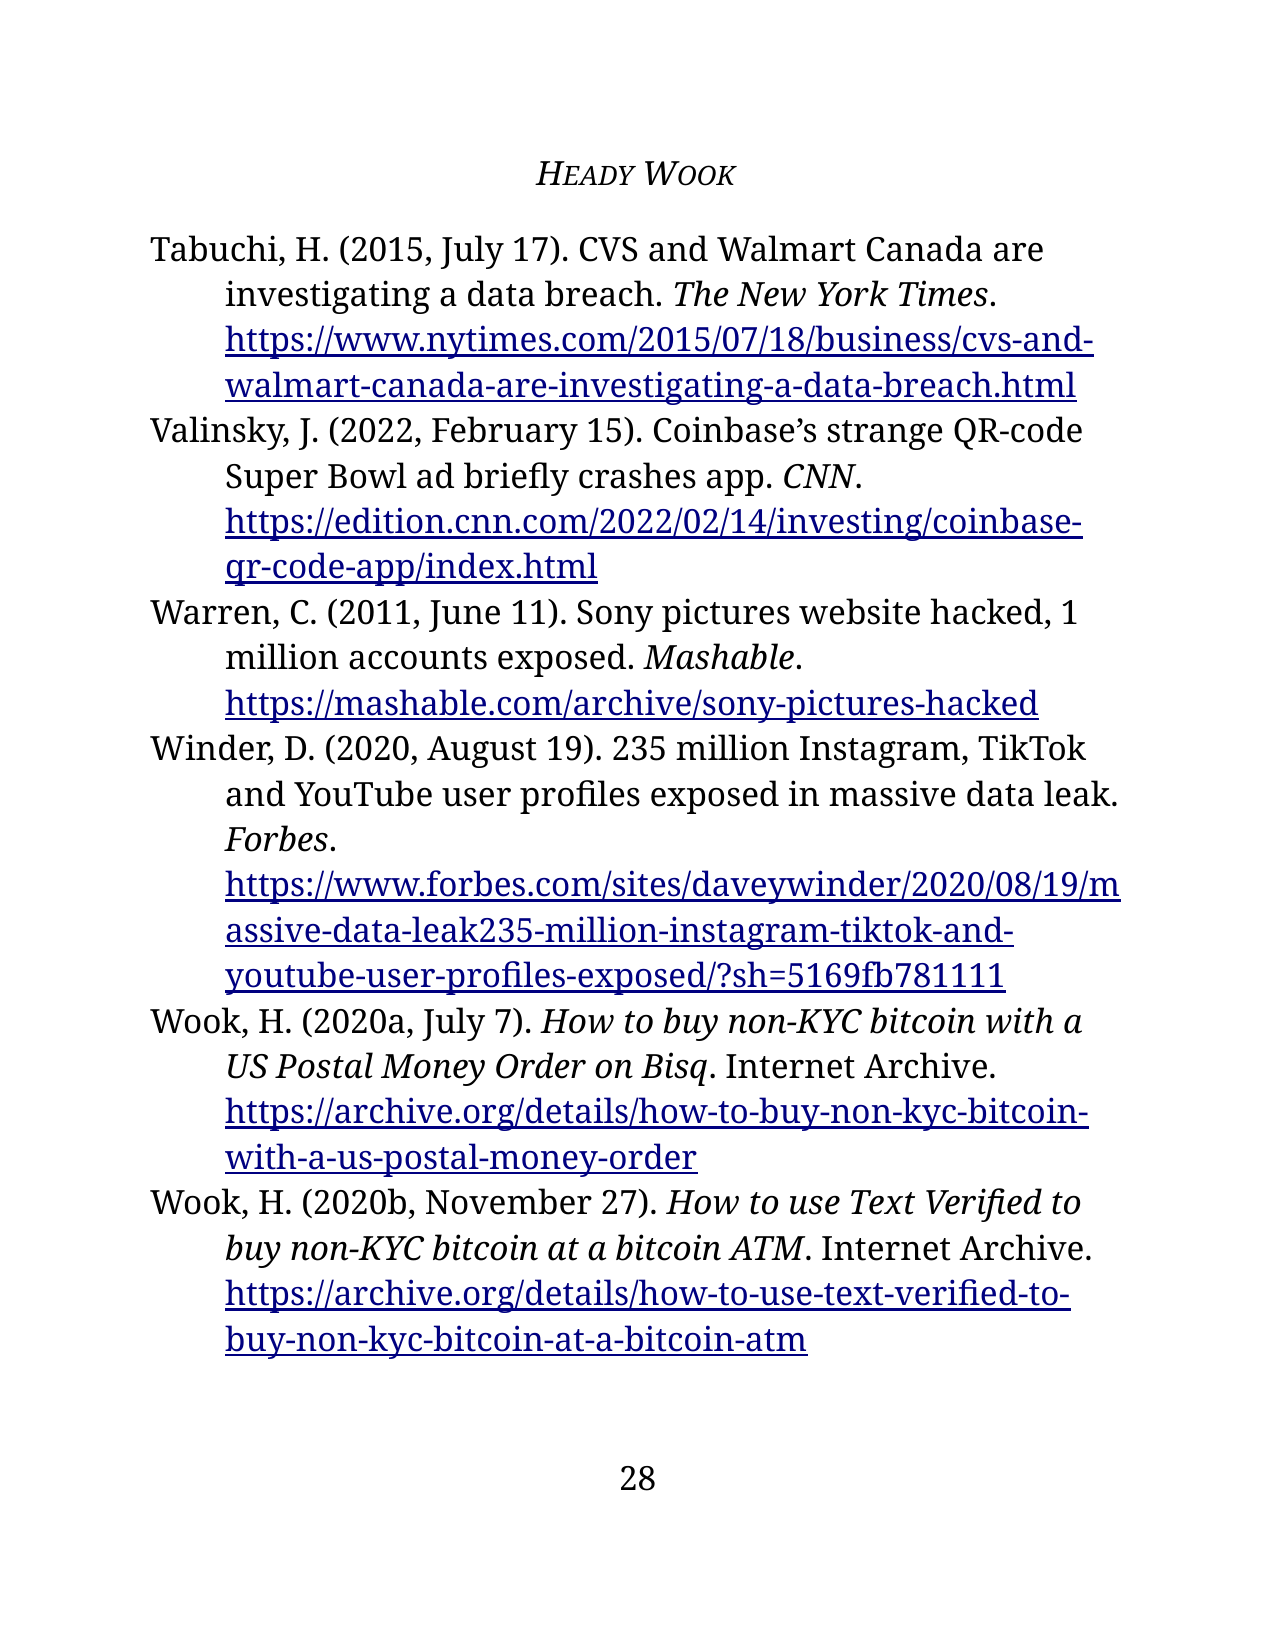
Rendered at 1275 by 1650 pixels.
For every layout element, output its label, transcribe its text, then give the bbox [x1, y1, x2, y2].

text Valinsky, J. (2022, February 15). Coinbase’s strange QR-code Super Bowl ad briefly crashes app. CNN. https://edition.cnn.com/2022/02/14/investing/coinbase-qr-code-app/index.html [150, 407, 1125, 589]
text Warren, C. (2011, June 11). Sony pictures website hacked, 1 million accounts exposed. Mashable. https://mashable.com/archive/sony-pictures-hacked [150, 589, 1125, 725]
text Wook, H. (2020a, July 7). How to buy non-KYC bitcoin with a US Postal Money Order on Bisq. Internet Archive. https://archive.org/details/how-to-buy-non-kyc-bitcoin-with-a-us-postal-money-order [150, 997, 1125, 1179]
text Winder, D. (2020, August 19). 235 million Instagram, TikTok and YouTube user profiles exposed in massive data leak. Forbes. https://www.forbes.com/sites/daveywinder/2020/08/19/massive-data-leak235-million-instagram-tiktok-and-youtube-user-profiles-exposed/?sh=5169fb781111 [150, 725, 1125, 997]
text Tabuchi, H. (2015, July 17). CVS and Walmart Canada are investigating a data breach. The New York Times. https://www.nytimes.com/2015/07/18/business/cvs-and-walmart-canada-are-investigating-a-data-breach.html [150, 225, 1125, 407]
text Wook, H. (2020b, November 27). How to use Text Verified to buy non-KYC bitcoin at a bitcoin ATM. Internet Archive. https://archive.org/details/how-to-use-text-verified-to-buy-non-kyc-bitcoin-at-a-bitcoin-atm [150, 1179, 1125, 1361]
